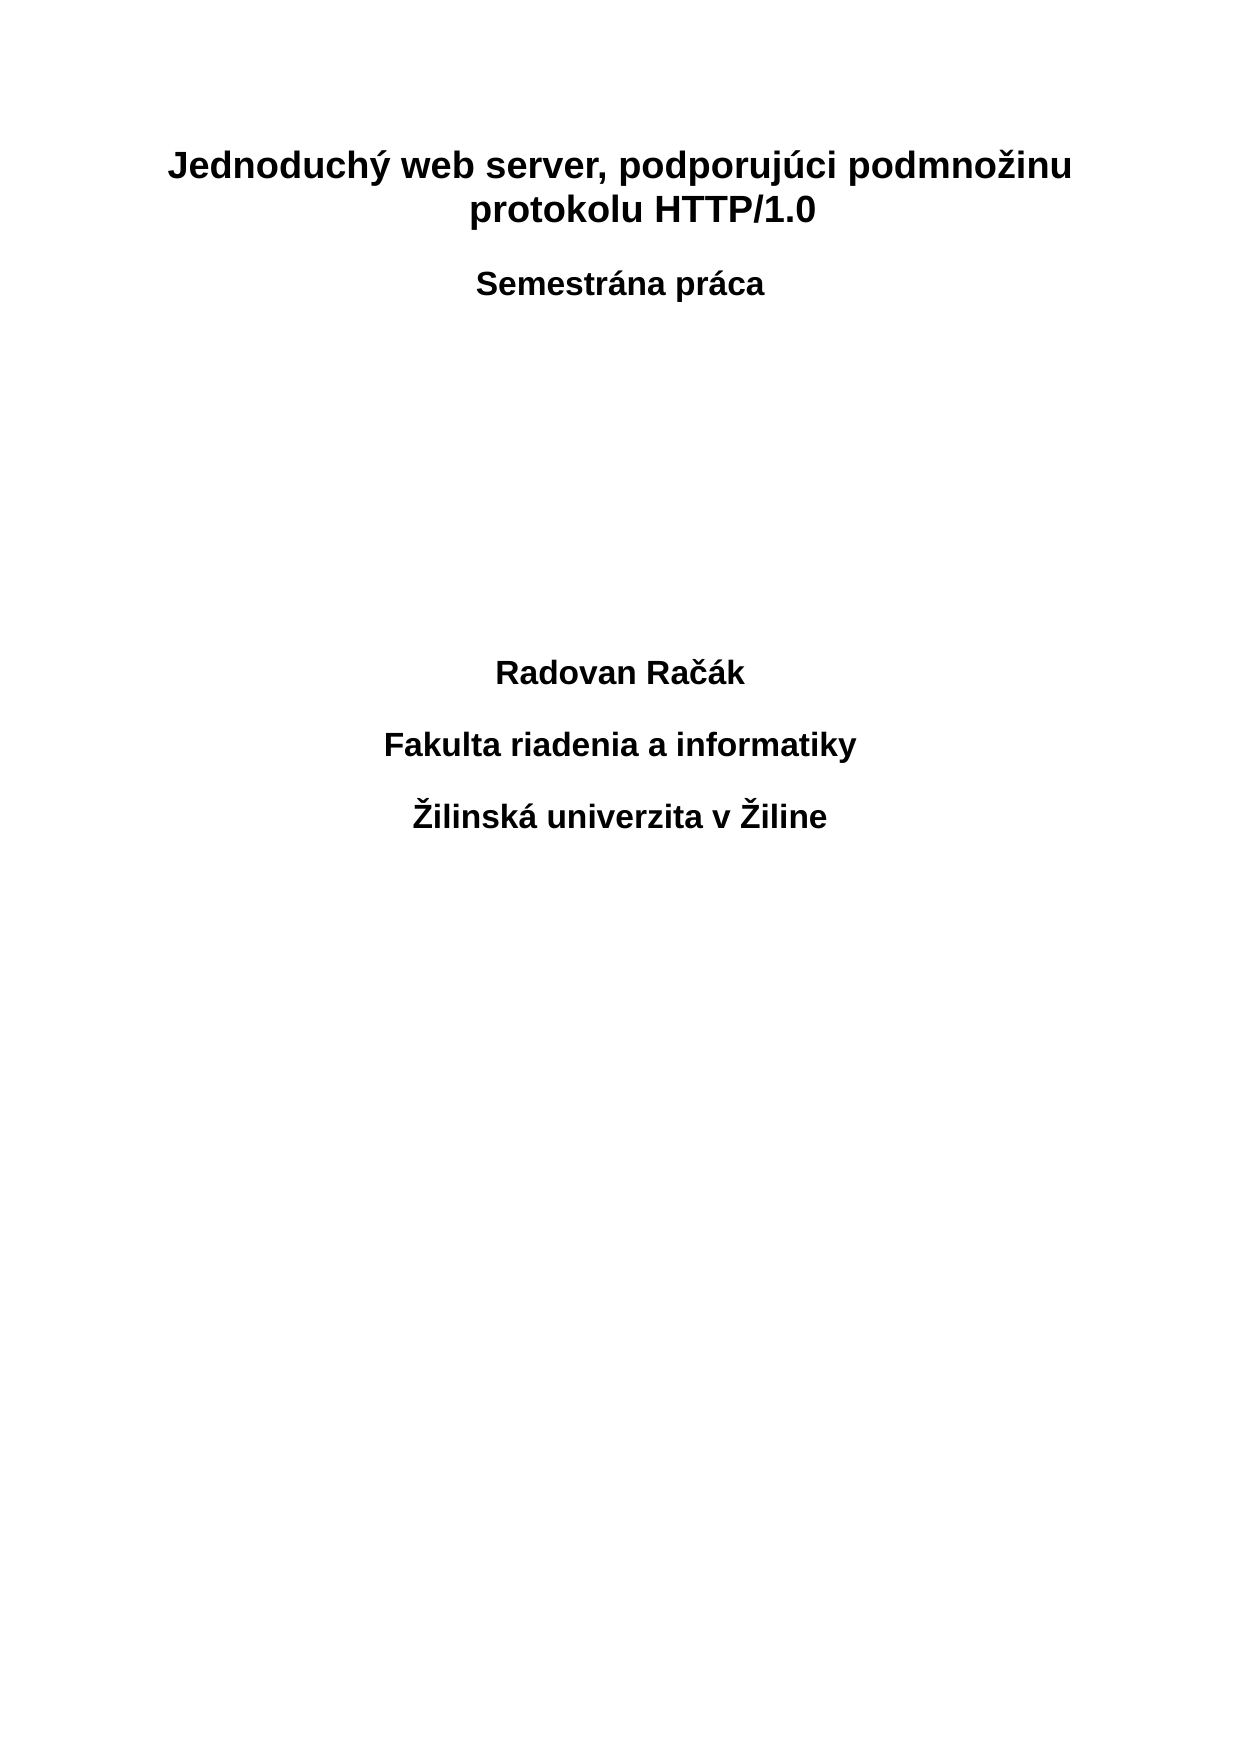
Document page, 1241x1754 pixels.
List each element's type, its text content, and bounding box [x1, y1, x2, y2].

subtitle Semestrána práca [118, 264, 1122, 302]
subtitle Žilinská univerzita v Žiline [118, 797, 1122, 836]
subtitle Fakulta riadenia a informatiky [118, 725, 1122, 764]
subtitle Jednoduchý web server, podporujúci podmnožinu protokolu HTTP/1.0 [118, 143, 1122, 230]
subtitle Radovan Račák [118, 653, 1122, 692]
